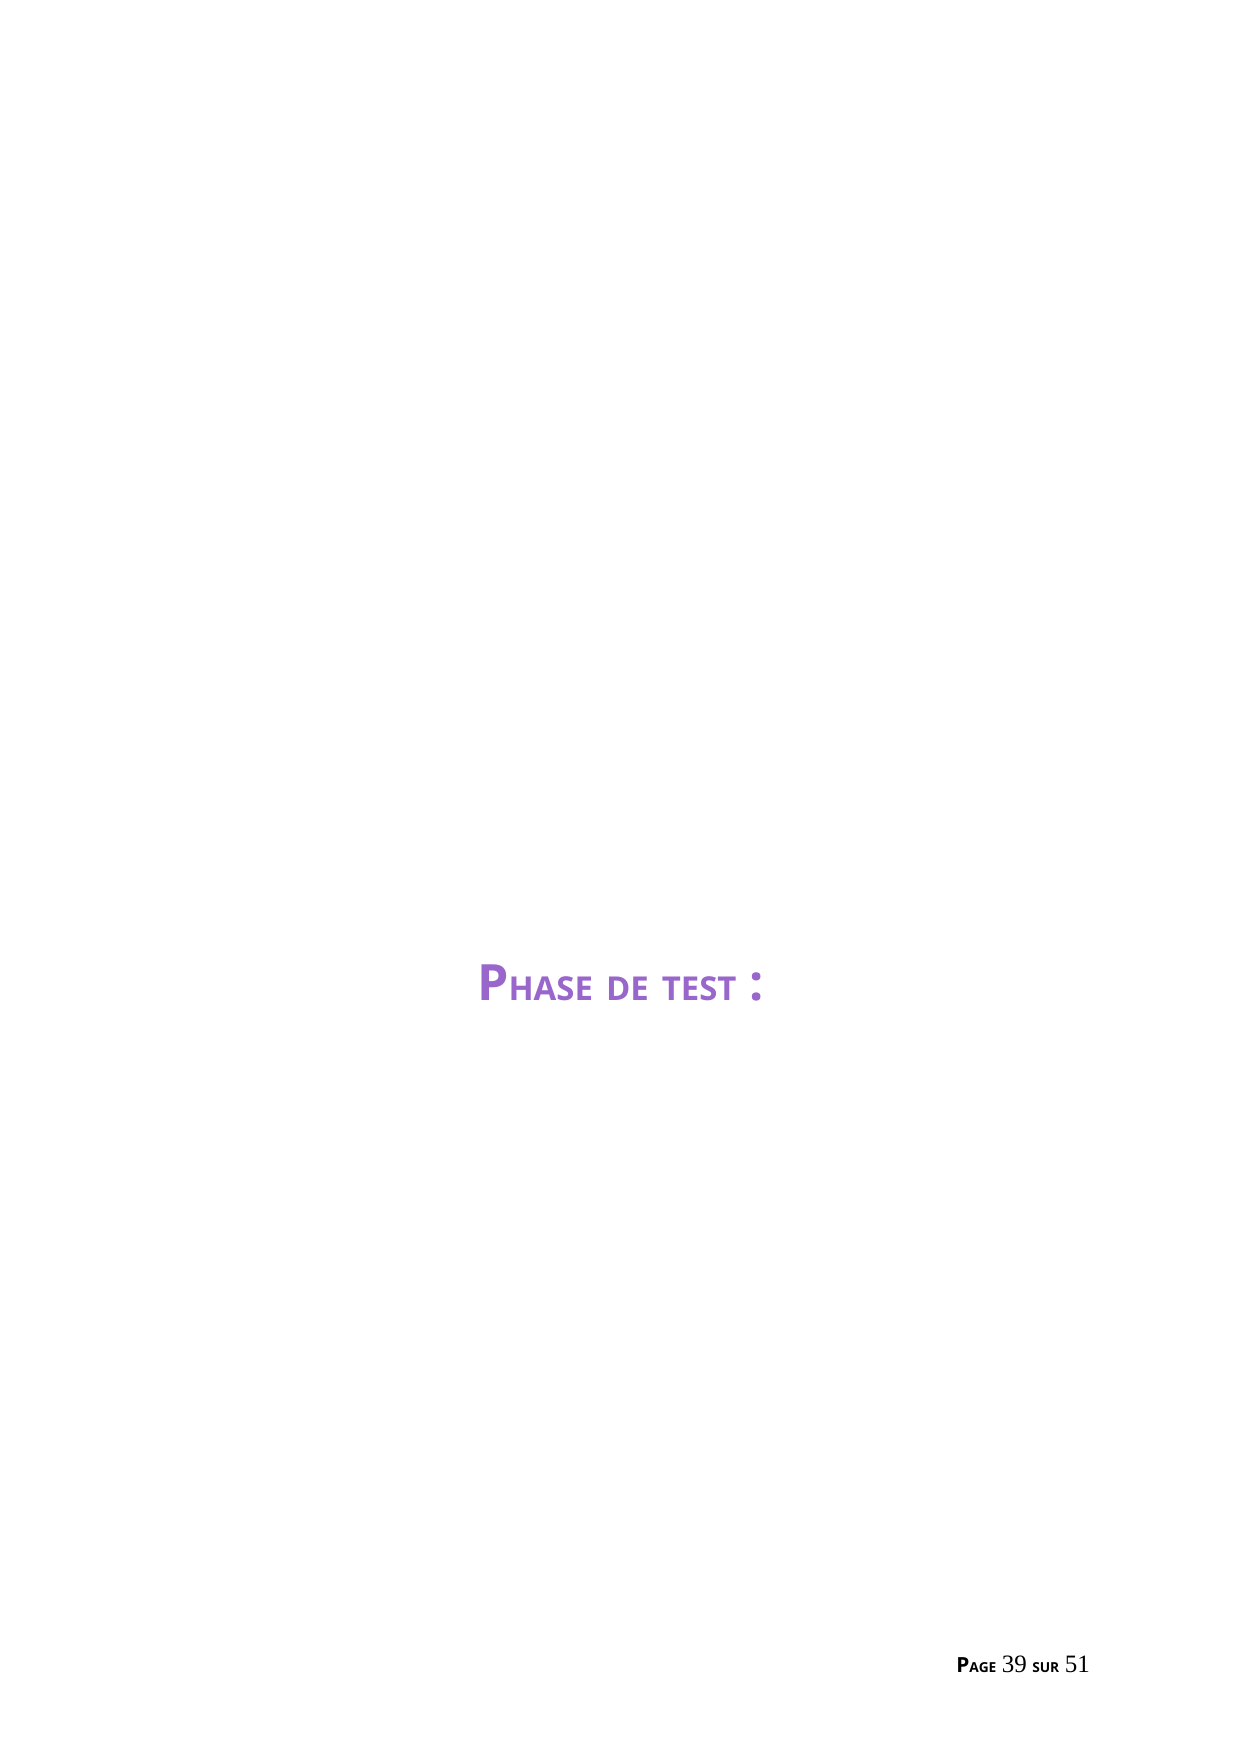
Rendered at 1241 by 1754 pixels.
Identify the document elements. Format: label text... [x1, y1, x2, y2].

subtitle Phase de test : [150, 946, 1090, 1014]
